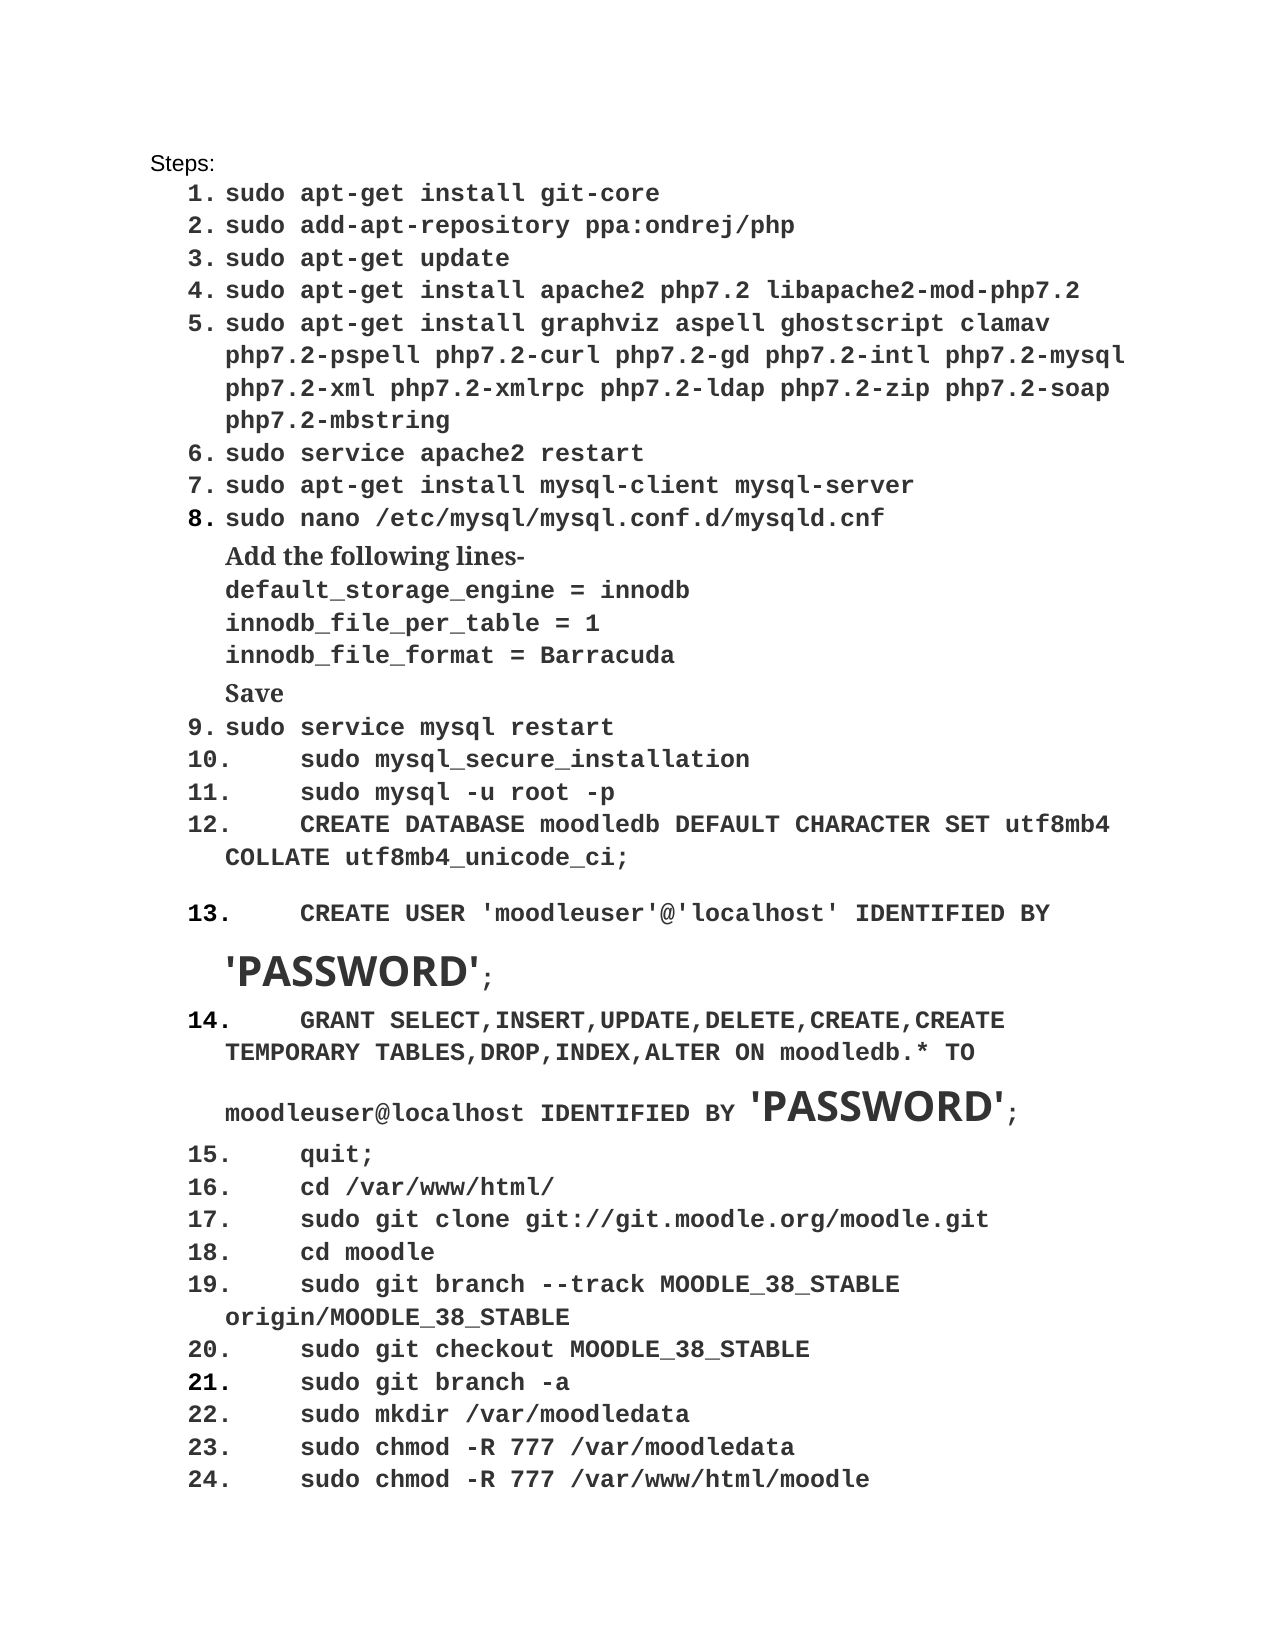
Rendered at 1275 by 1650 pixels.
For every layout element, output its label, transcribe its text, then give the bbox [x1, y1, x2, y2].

text Save [225, 675, 1125, 709]
text innodb_file_per_table = 1 [225, 610, 1125, 639]
list sudo git branch -a [187, 1369, 1125, 1398]
list CREATE USER 'moodleuser'@'localhost' IDENTIFIED BY 'PASSWORD'; [187, 877, 1125, 999]
list sudo apt-get install git-core [187, 180, 1125, 208]
list sudo mkdir /var/moodledata [187, 1402, 1125, 1430]
list sudo apt-get install graphviz aspell ghostscript clamav php7.2-pspell php7.2-curl php7.2-gd php7.2-intl php7.2-mysql php7.2-xml php7.2-xmlrpc php7.2-ldap php7.2-zip php7.2-soap php7.2-mbstring [187, 310, 1125, 436]
list cd /var/www/html/ [187, 1174, 1125, 1203]
list sudo apt-get install apache2 php7.2 libapache2-mod-php7.2 [187, 278, 1125, 306]
list sudo git checkout MOODLE_38_STABLE [187, 1337, 1125, 1365]
list sudo service mysql restart [187, 714, 1125, 743]
list sudo git clone git://git.moodle.org/moodle.git [187, 1207, 1125, 1235]
list cd moodle [187, 1239, 1125, 1268]
list sudo apt-get update [187, 245, 1125, 273]
list sudo chmod -R 777 /var/moodledata [187, 1434, 1125, 1463]
list sudo mysql -u root -p [187, 779, 1125, 808]
list sudo nano /etc/mysql/mysql.conf.d/mysqld.cnf Add the following lines- [187, 505, 1125, 573]
text innodb_file_format = Barracuda [225, 643, 1125, 671]
list CREATE DATABASE moodledb DEFAULT CHARACTER SET utf8mb4 COLLATE utf8mb4_unicode_ci; [187, 812, 1125, 873]
list sudo service apache2 restart [187, 440, 1125, 468]
text default_storage_engine = innodb [225, 578, 1125, 606]
list sudo add-apt-repository ppa:ondrej/php [187, 213, 1125, 241]
list sudo apt-get install mysql-client mysql-server [187, 473, 1125, 501]
list sudo chmod -R 777 /var/www/html/moodle [187, 1467, 1125, 1495]
list quit; [187, 1142, 1125, 1170]
list sudo mysql_secure_installation [187, 747, 1125, 775]
list GRANT SELECT,INSERT,UPDATE,DELETE,CREATE,CREATE TEMPORARY TABLES,DROP,INDEX,ALTER ON moodledb.* TO moodleuser@localhost IDENTIFIED BY 'PASSWORD'; [187, 1007, 1125, 1133]
list sudo git branch --track MOODLE_38_STABLE origin/MOODLE_38_STABLE [187, 1272, 1125, 1333]
text Steps: [150, 150, 1125, 176]
